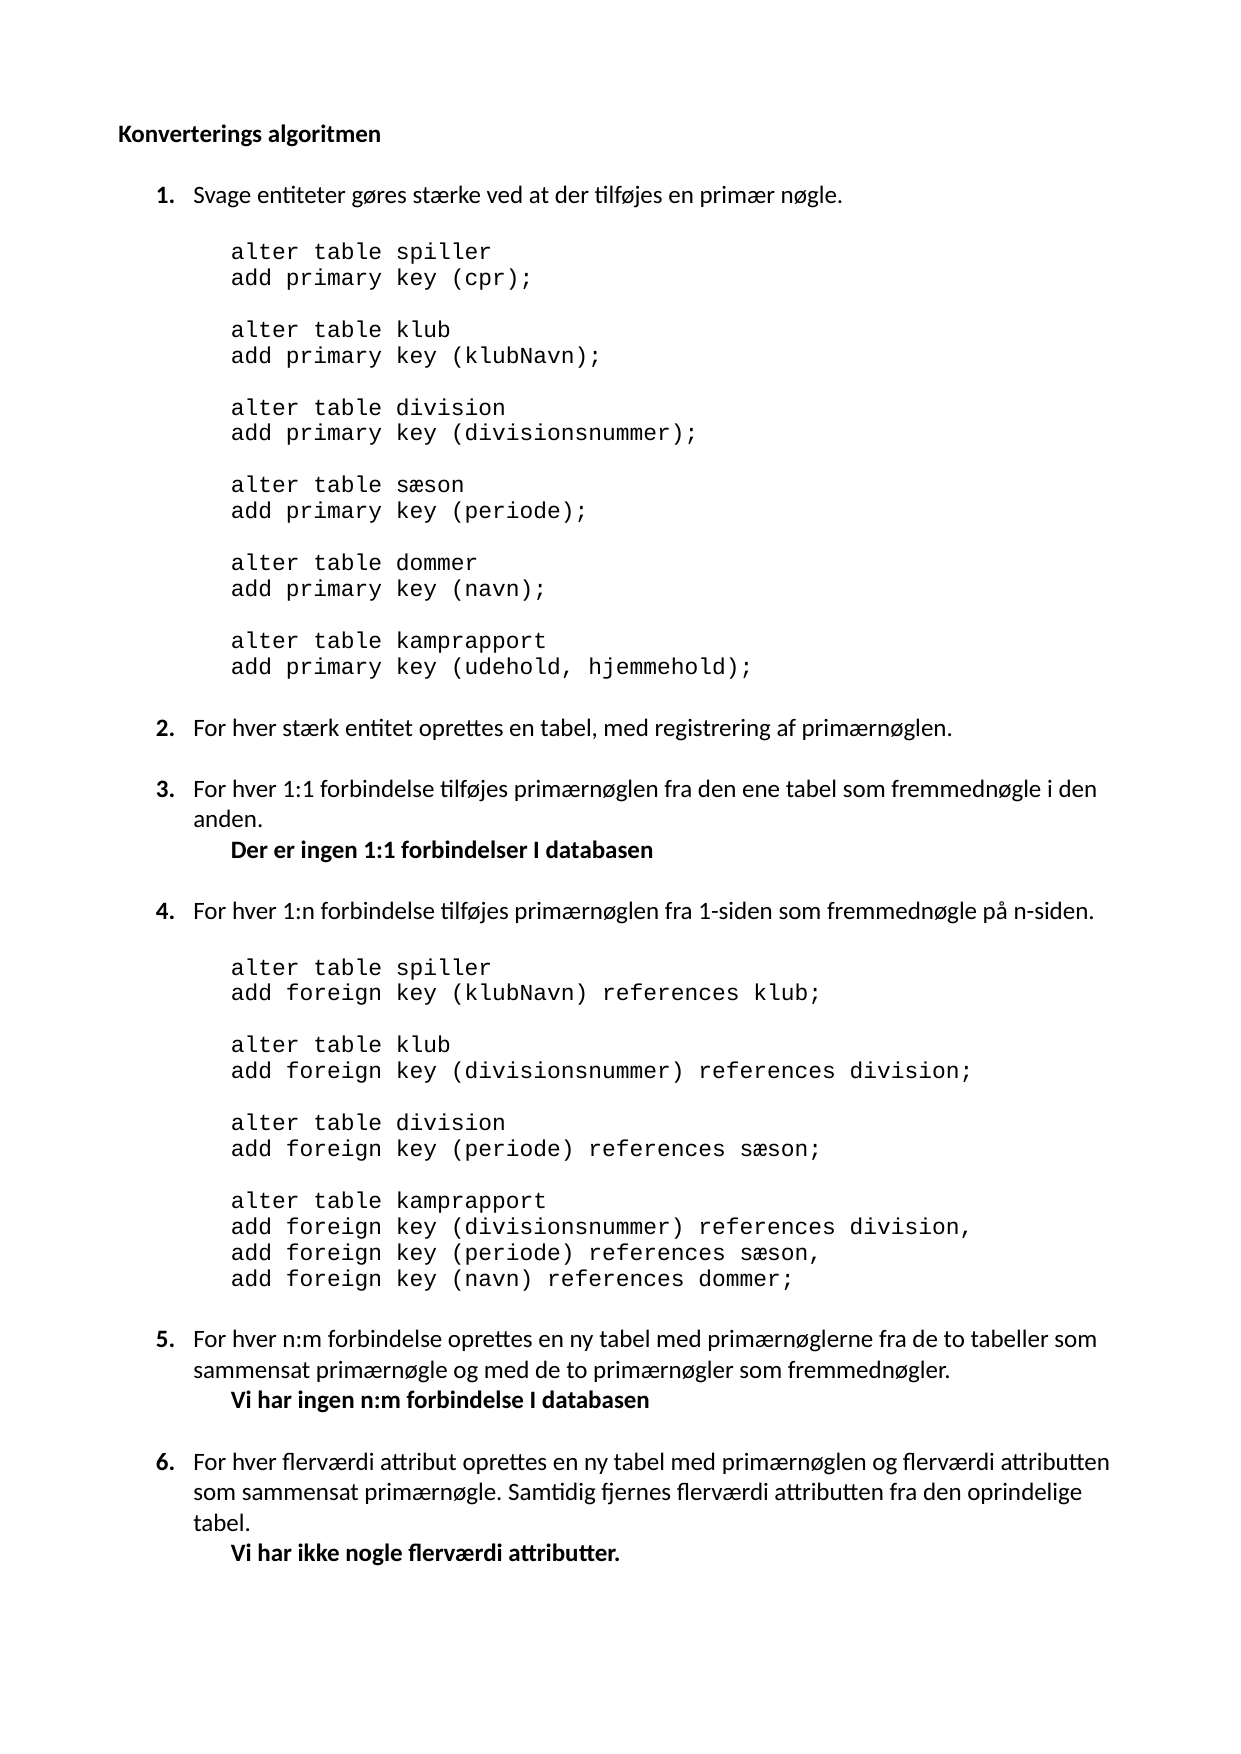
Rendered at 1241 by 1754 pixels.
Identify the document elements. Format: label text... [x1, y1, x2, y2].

list sammensat primærnøgle og med de to primærnøgler som fremmednøgler. [156, 1354, 1122, 1384]
list For hver n:m forbindelse oprettes en ny tabel med primærnøglerne fra de to tabeller som [156, 1323, 1122, 1354]
list For hver stærk entitet oprettes en tabel, med registrering af primærnøglen. [156, 712, 1122, 742]
list Vi har ingen n:m forbindelse I databasen [193, 1384, 1122, 1415]
list alter table klub add primary key (klubNavn); [193, 318, 1122, 370]
list alter table kamprapport add foreign key (divisionsnummer) references division, add foreign key (periode) references sæson, add foreign key (navn) references dommer; [193, 1189, 1122, 1293]
list For hver 1:1 forbindelse tilføjes primærnøglen fra den ene tabel som fremmednøgle i den anden. [156, 773, 1122, 834]
list alter table spiller add primary key (cpr); [193, 240, 1122, 292]
list alter table klub add foreign key (divisionsnummer) references division; [193, 1034, 1122, 1086]
list Der er ingen 1:1 forbindelser I databasen [193, 834, 1122, 864]
list alter table kamprapport add primary key (udehold, hjemmehold); [193, 629, 1122, 681]
list alter table spiller add foreign key (klubNavn) references klub; [193, 956, 1122, 1008]
text Konverterings algoritmen [118, 118, 1122, 149]
list alter table dommer add primary key (navn); [193, 551, 1122, 629]
list Vi har ikke nogle flerværdi attributter. [193, 1537, 1122, 1568]
list alter table sæson add primary key (periode); [193, 474, 1122, 526]
list alter table division add primary key (divisionsnummer); [193, 396, 1122, 448]
list alter table division add foreign key (periode) references sæson; [193, 1111, 1122, 1163]
list Svage entiteter gøres stærke ved at der tilføjes en primær nøgle. [156, 179, 1122, 210]
list For hver 1:n forbindelse tilføjes primærnøglen fra 1-siden som fremmednøgle på n-siden. [156, 895, 1122, 925]
list For hver flerværdi attribut oprettes en ny tabel med primærnøglen og flerværdi attributten som sammensat primærnøgle. Samtidig fjernes flerværdi attributten fra den oprindelige tabel. [156, 1446, 1122, 1537]
